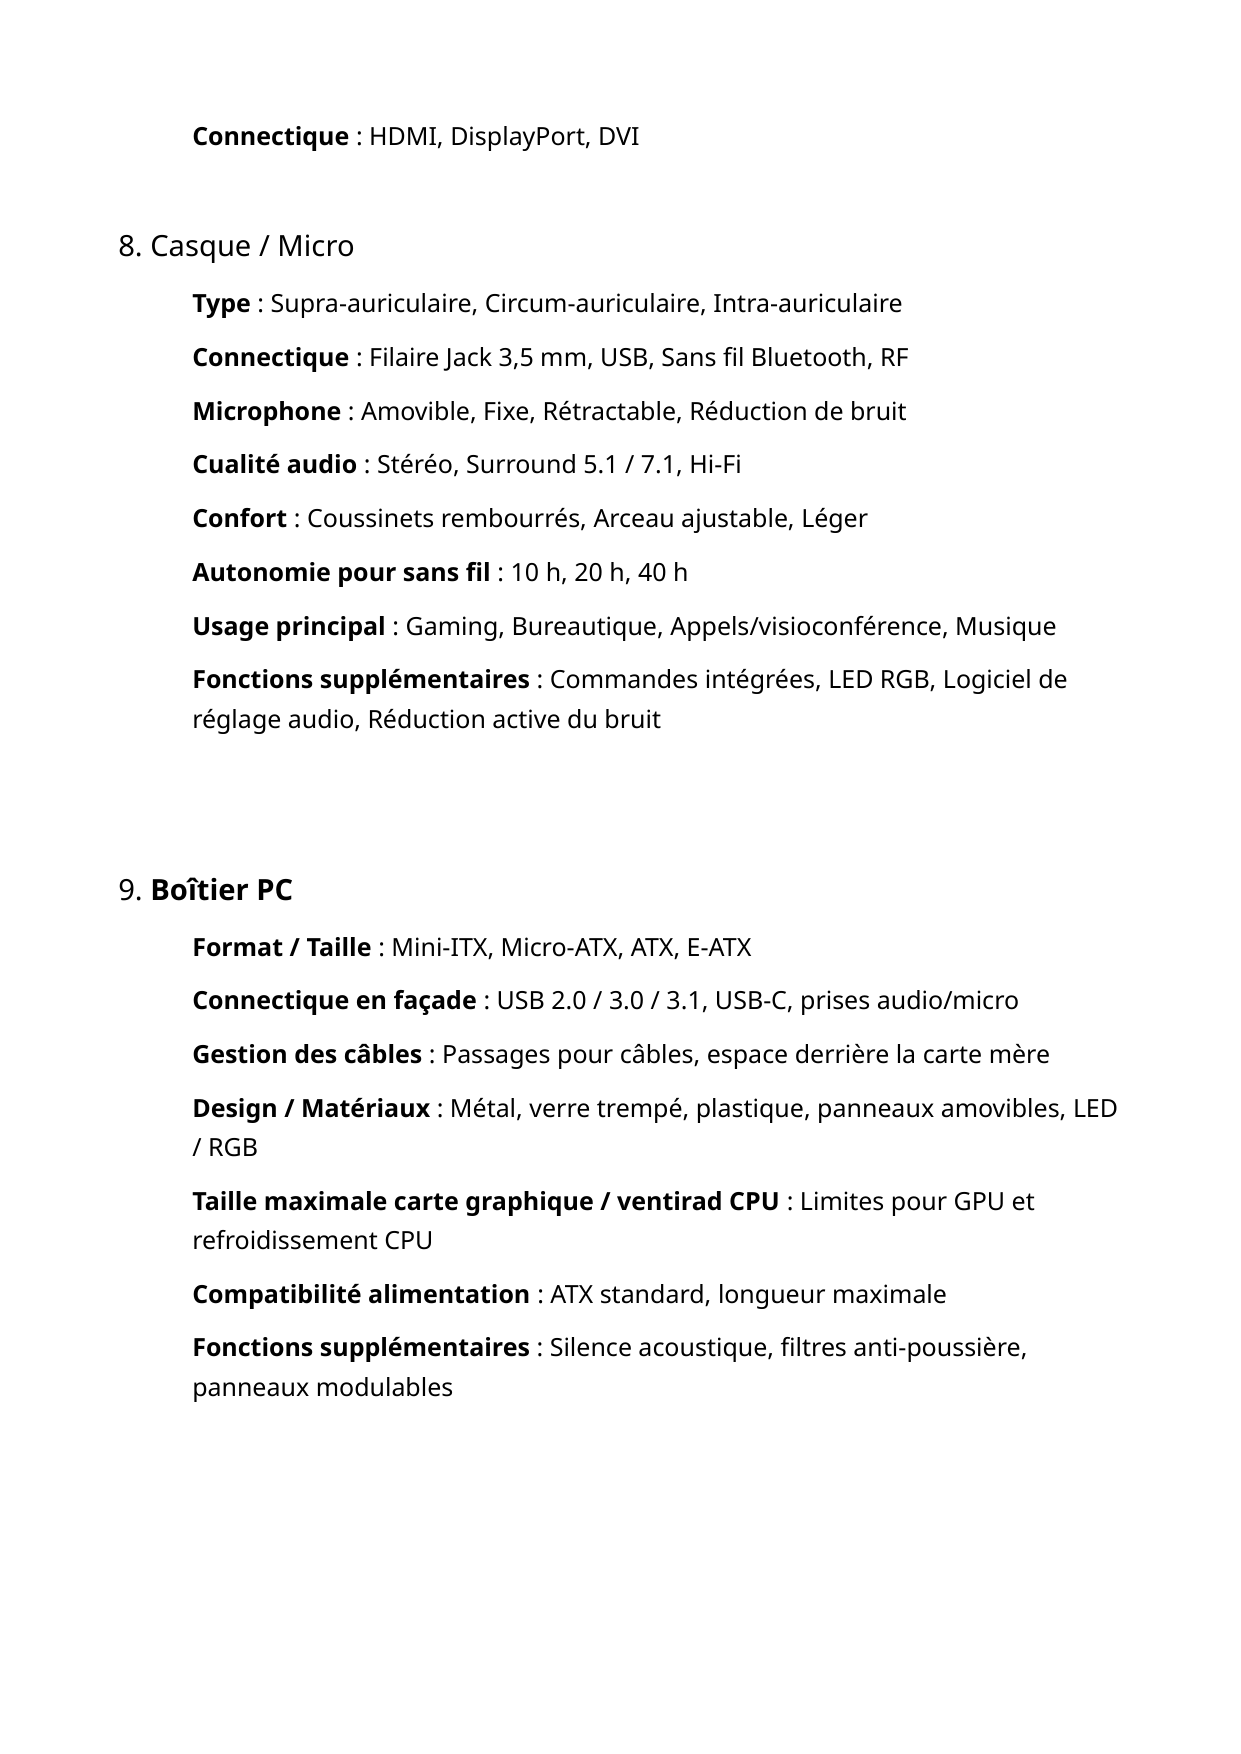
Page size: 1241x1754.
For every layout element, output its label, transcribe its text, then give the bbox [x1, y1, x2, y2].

text 9. Boîtier PC [118, 869, 1122, 909]
list Cualité audio : Stéréo, Surround 5.1 / 7.1, Hi-Fi [162, 447, 1122, 481]
list Fonctions supplémentaires : Silence acoustique, filtres anti-poussière, panneaux modulables [162, 1330, 1122, 1403]
list Usage principal : Gaming, Bureautique, Appels/visioconférence, Musique [162, 608, 1122, 642]
list Gestion des câbles : Passages pour câbles, espace derrière la carte mère [162, 1037, 1122, 1071]
list Taille maximale carte graphique / ventirad CPU : Limites pour GPU et refroidissement CPU [162, 1183, 1122, 1257]
list Design / Matériaux : Métal, verre trempé, plastique, panneaux amovibles, LED / RGB [162, 1090, 1122, 1164]
list Connectique en façade : USB 2.0 / 3.0 / 3.1, USB-C, prises audio/micro [162, 983, 1122, 1017]
text 8. Casque / Micro [118, 226, 1122, 265]
list Microphone : Amovible, Fixe, Rétractable, Réduction de bruit [162, 393, 1122, 427]
list Compatibilité alimentation : ATX standard, longueur maximale [162, 1276, 1122, 1310]
list Connectique : HDMI, DisplayPort, DVI [162, 118, 1122, 152]
list Format / Taille : Mini-ITX, Micro-ATX, ATX, E-ATX [162, 929, 1122, 963]
list Fonctions supplémentaires : Commandes intégrées, LED RGB, Logiciel de réglage audio, Réduction active du bruit [162, 662, 1122, 735]
list Autonomie pour sans fil : 10 h, 20 h, 40 h [162, 554, 1122, 589]
list Confort : Coussinets rembourrés, Arceau ajustable, Léger [162, 501, 1122, 535]
list Type : Supra-auriculaire, Circum-auriculaire, Intra-auriculaire [162, 286, 1122, 320]
list Connectique : Filaire Jack 3,5 mm, USB, Sans fil Bluetooth, RF [162, 339, 1122, 374]
